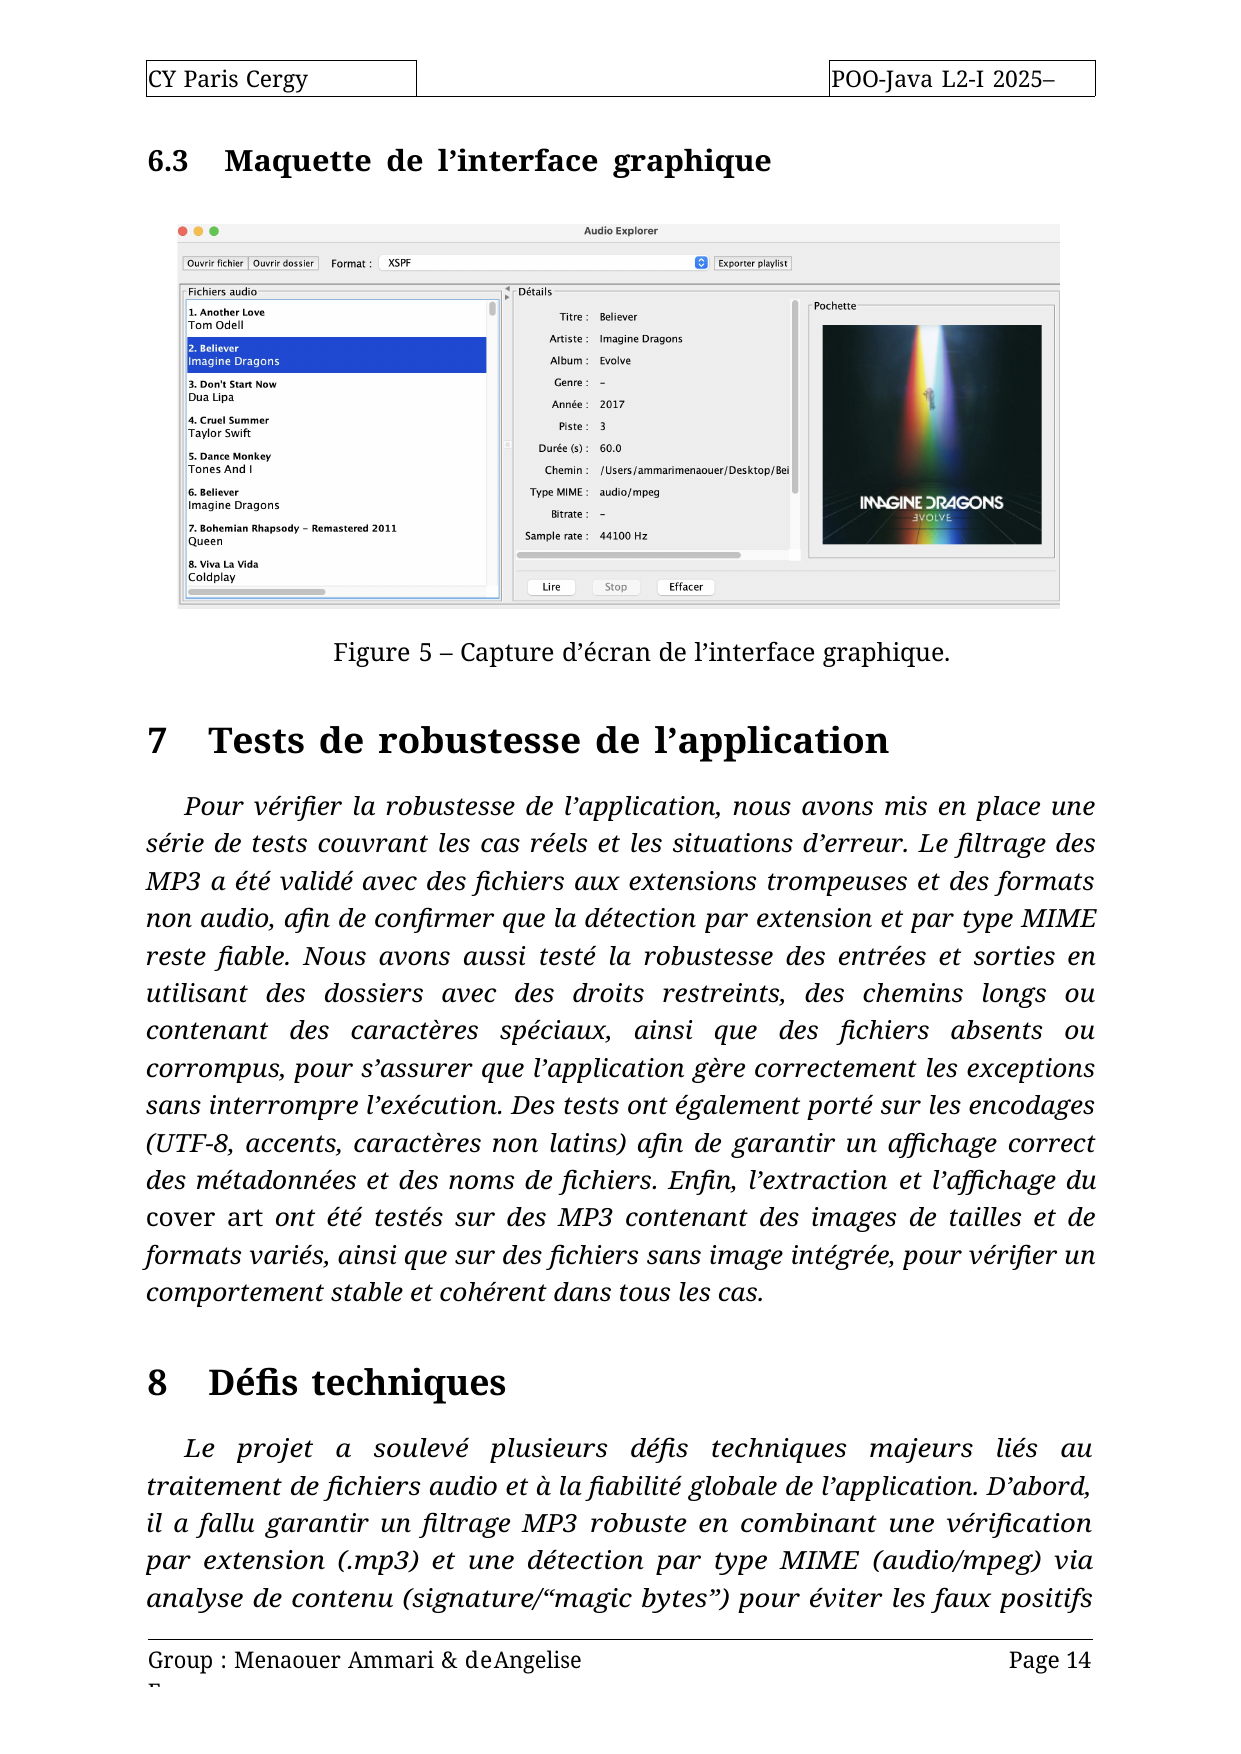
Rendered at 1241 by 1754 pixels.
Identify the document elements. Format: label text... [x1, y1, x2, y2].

text Le projet a soulevé plusieurs défis techniques majeurs liés au traitement de fichiers audio et à la fiabilité globale de l’application. D’abord, il a fallu garantir un filtrage MP3 robuste en combinant une vérification par extension (.mp3) et une détection par type MIME (audio/mpeg) via analyse de contenu (signature/“magic bytes”) pour éviter les faux positifs [146, 1431, 1093, 1614]
text Pour vérifier la robustesse de l’application, nous avons mis en place une série de tests couvrant les cas réels et les situations d’erreur. Le filtrage des MP3 a été validé avec des fichiers aux extensions trompeuses et des formats non audio, afin de confirmer que la détection par extension et par type MIME reste fiable. Nous avons aussi testé la robustesse des entrées et sorties en utilisant des dossiers avec des droits restreints, des chemins longs ou contenant des caractères spéciaux, ainsi que des fichiers absents ou corrompus, pour s’assurer que l’application gère correctement les exceptions sans interrompre l’exécution. Des tests ont également porté sur les encodages (UTF-8, accents, caractères non latins) afin de garantir un affichage correct des métadonnées et des noms de fichiers. Enfin, l’extraction et l’affichage du cover art ont été testés sur des MP3 contenant des images de tailles et de formats variés, ainsi que sur des fichiers sans image intégrée, pour vérifier un comportement stable et cohérent dans tous les cas. [146, 789, 1097, 1309]
subtitle Figure 5 – Capture d’écran de l’interface graphique. [333, 635, 1180, 669]
picture [177, 224, 1060, 609]
subtitle Tests de robustesse de l’application [147, 715, 1180, 763]
subtitle Défis techniques [147, 1357, 1180, 1406]
subtitle Maquette de l’interface graphique [147, 140, 1180, 180]
